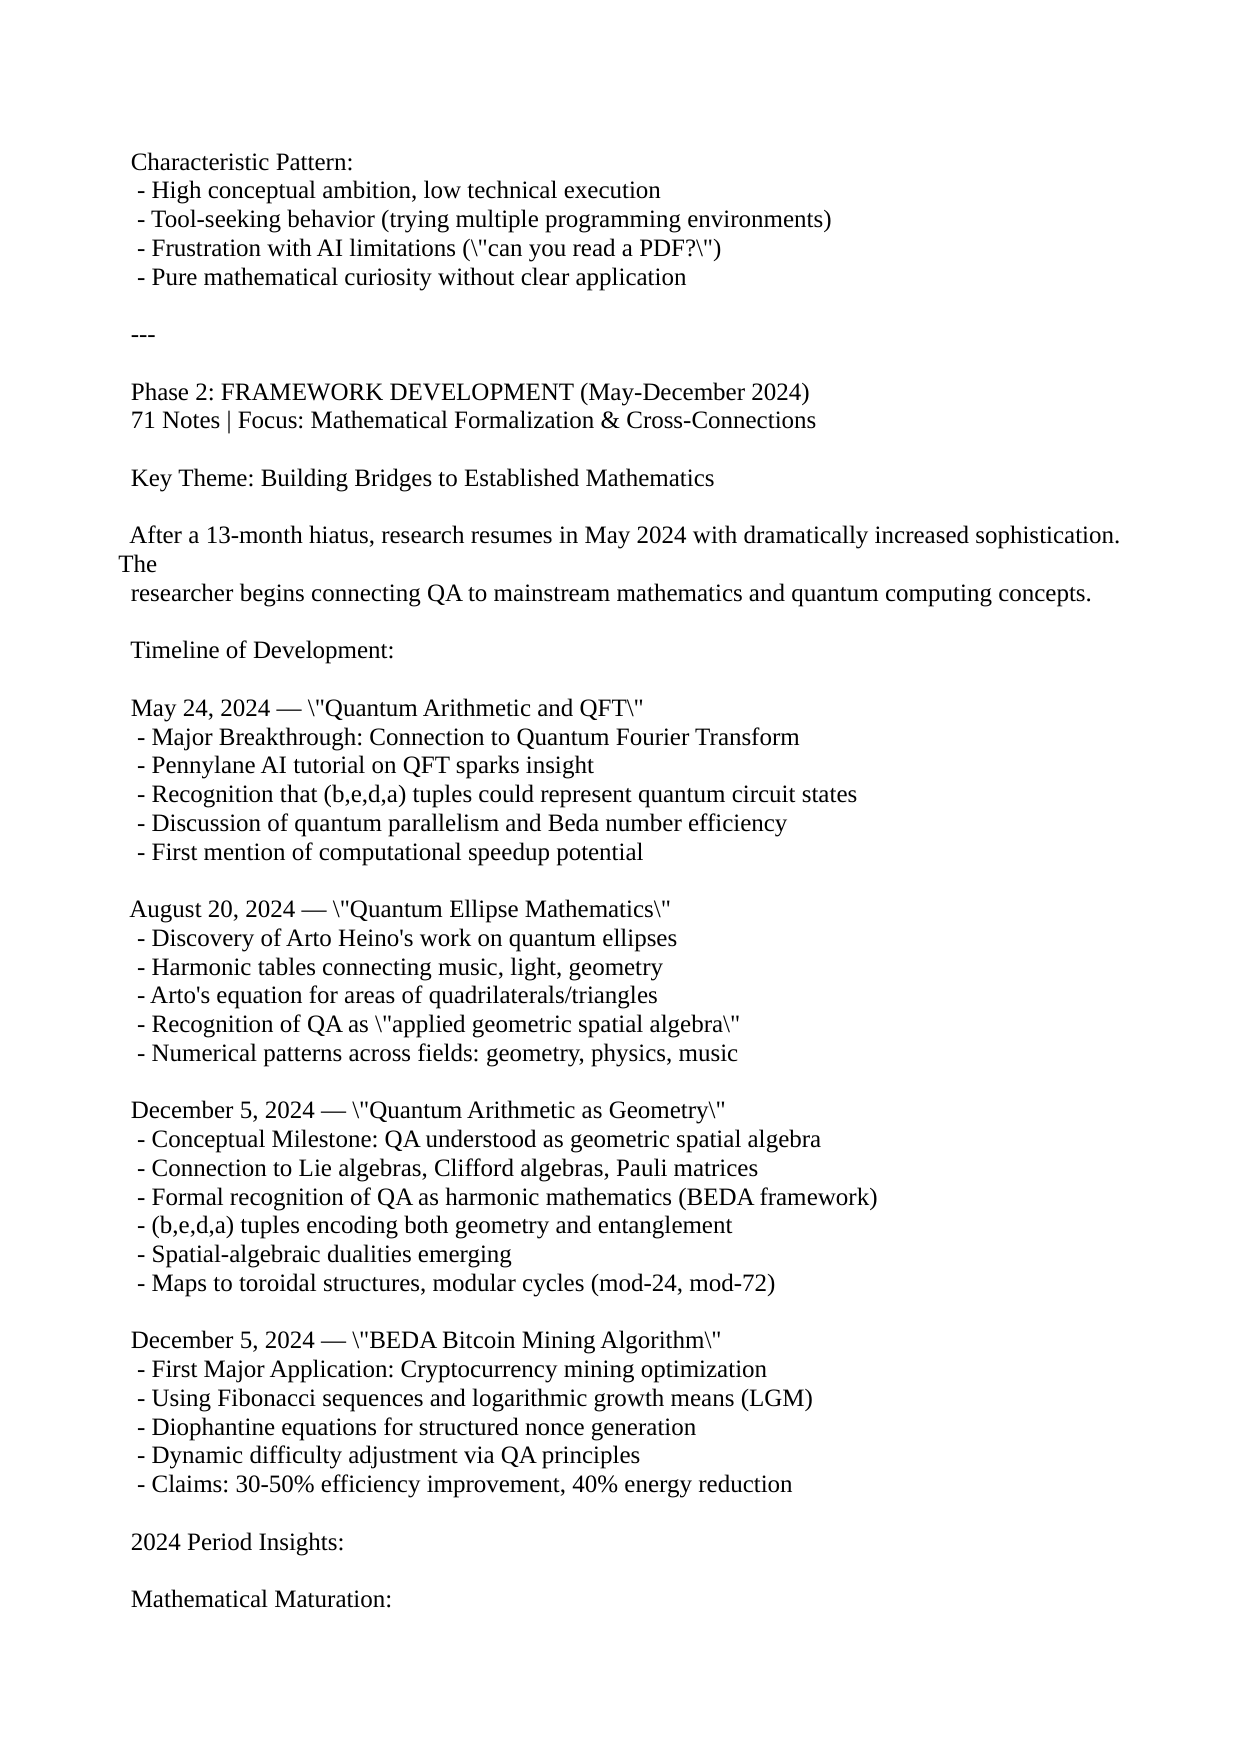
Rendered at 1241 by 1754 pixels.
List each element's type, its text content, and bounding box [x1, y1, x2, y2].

text 71 Notes | Focus: Mathematical Formalization & Cross-Connections [118, 406, 1122, 434]
text - Connection to Lie algebras, Clifford algebras, Pauli matrices [118, 1153, 1122, 1182]
text August 20, 2024 — \"Quantum Ellipse Mathematics\" [118, 894, 1122, 923]
text 2024 Period Insights: [118, 1527, 1122, 1556]
text May 24, 2024 — \"Quantum Arithmetic and QFT\" [118, 693, 1122, 722]
text - Pure mathematical curiosity without clear application [118, 262, 1122, 291]
text - Recognition that (b,e,d,a) tuples could represent quantum circuit states [118, 779, 1122, 808]
text - Tool-seeking behavior (trying multiple programming environments) [118, 204, 1122, 233]
text - Discussion of quantum parallelism and Beda number efficiency [118, 808, 1122, 837]
text - Numerical patterns across fields: geometry, physics, music [118, 1038, 1122, 1067]
text Timeline of Development: [118, 636, 1122, 664]
text Phase 2: FRAMEWORK DEVELOPMENT (May-December 2024) [118, 377, 1122, 406]
text - (b,e,d,a) tuples encoding both geometry and entanglement [118, 1211, 1122, 1239]
text - High conceptual ambition, low technical execution [118, 176, 1122, 204]
text Characteristic Pattern: [118, 147, 1122, 176]
text - Maps to toroidal structures, modular cycles (mod-24, mod-72) [118, 1268, 1122, 1297]
text - First mention of computational speedup potential [118, 837, 1122, 866]
text Mathematical Maturation: [118, 1584, 1122, 1613]
text --- [118, 319, 1122, 348]
text - Major Breakthrough: Connection to Quantum Fourier Transform [118, 722, 1122, 751]
text - Arto's equation for areas of quadrilaterals/triangles [118, 981, 1122, 1009]
text December 5, 2024 — \"Quantum Arithmetic as Geometry\" [118, 1096, 1122, 1124]
text - Frustration with AI limitations (\"can you read a PDF?\") [118, 233, 1122, 262]
text December 5, 2024 — \"BEDA Bitcoin Mining Algorithm\" [118, 1326, 1122, 1354]
text - Discovery of Arto Heino's work on quantum ellipses [118, 923, 1122, 952]
text - Pennylane AI tutorial on QFT sparks insight [118, 751, 1122, 779]
text Key Theme: Building Bridges to Established Mathematics [118, 463, 1122, 492]
text - First Major Application: Cryptocurrency mining optimization [118, 1354, 1122, 1383]
text - Spatial-algebraic dualities emerging [118, 1239, 1122, 1268]
text - Harmonic tables connecting music, light, geometry [118, 952, 1122, 981]
text - Dynamic difficulty adjustment via QA principles [118, 1441, 1122, 1469]
text - Using Fibonacci sequences and logarithmic growth means (LGM) [118, 1383, 1122, 1412]
text - Diophantine equations for structured nonce generation [118, 1412, 1122, 1441]
text - Recognition of QA as \"applied geometric spatial algebra\" [118, 1009, 1122, 1038]
text - Conceptual Milestone: QA understood as geometric spatial algebra [118, 1124, 1122, 1153]
text After a 13-month hiatus, research resumes in May 2024 with dramatically increased sophistication. The [118, 521, 1122, 578]
text researcher begins connecting QA to mainstream mathematics and quantum computing concepts. [118, 578, 1122, 607]
text - Claims: 30-50% efficiency improvement, 40% energy reduction [118, 1469, 1122, 1498]
text - Formal recognition of QA as harmonic mathematics (BEDA framework) [118, 1182, 1122, 1211]
